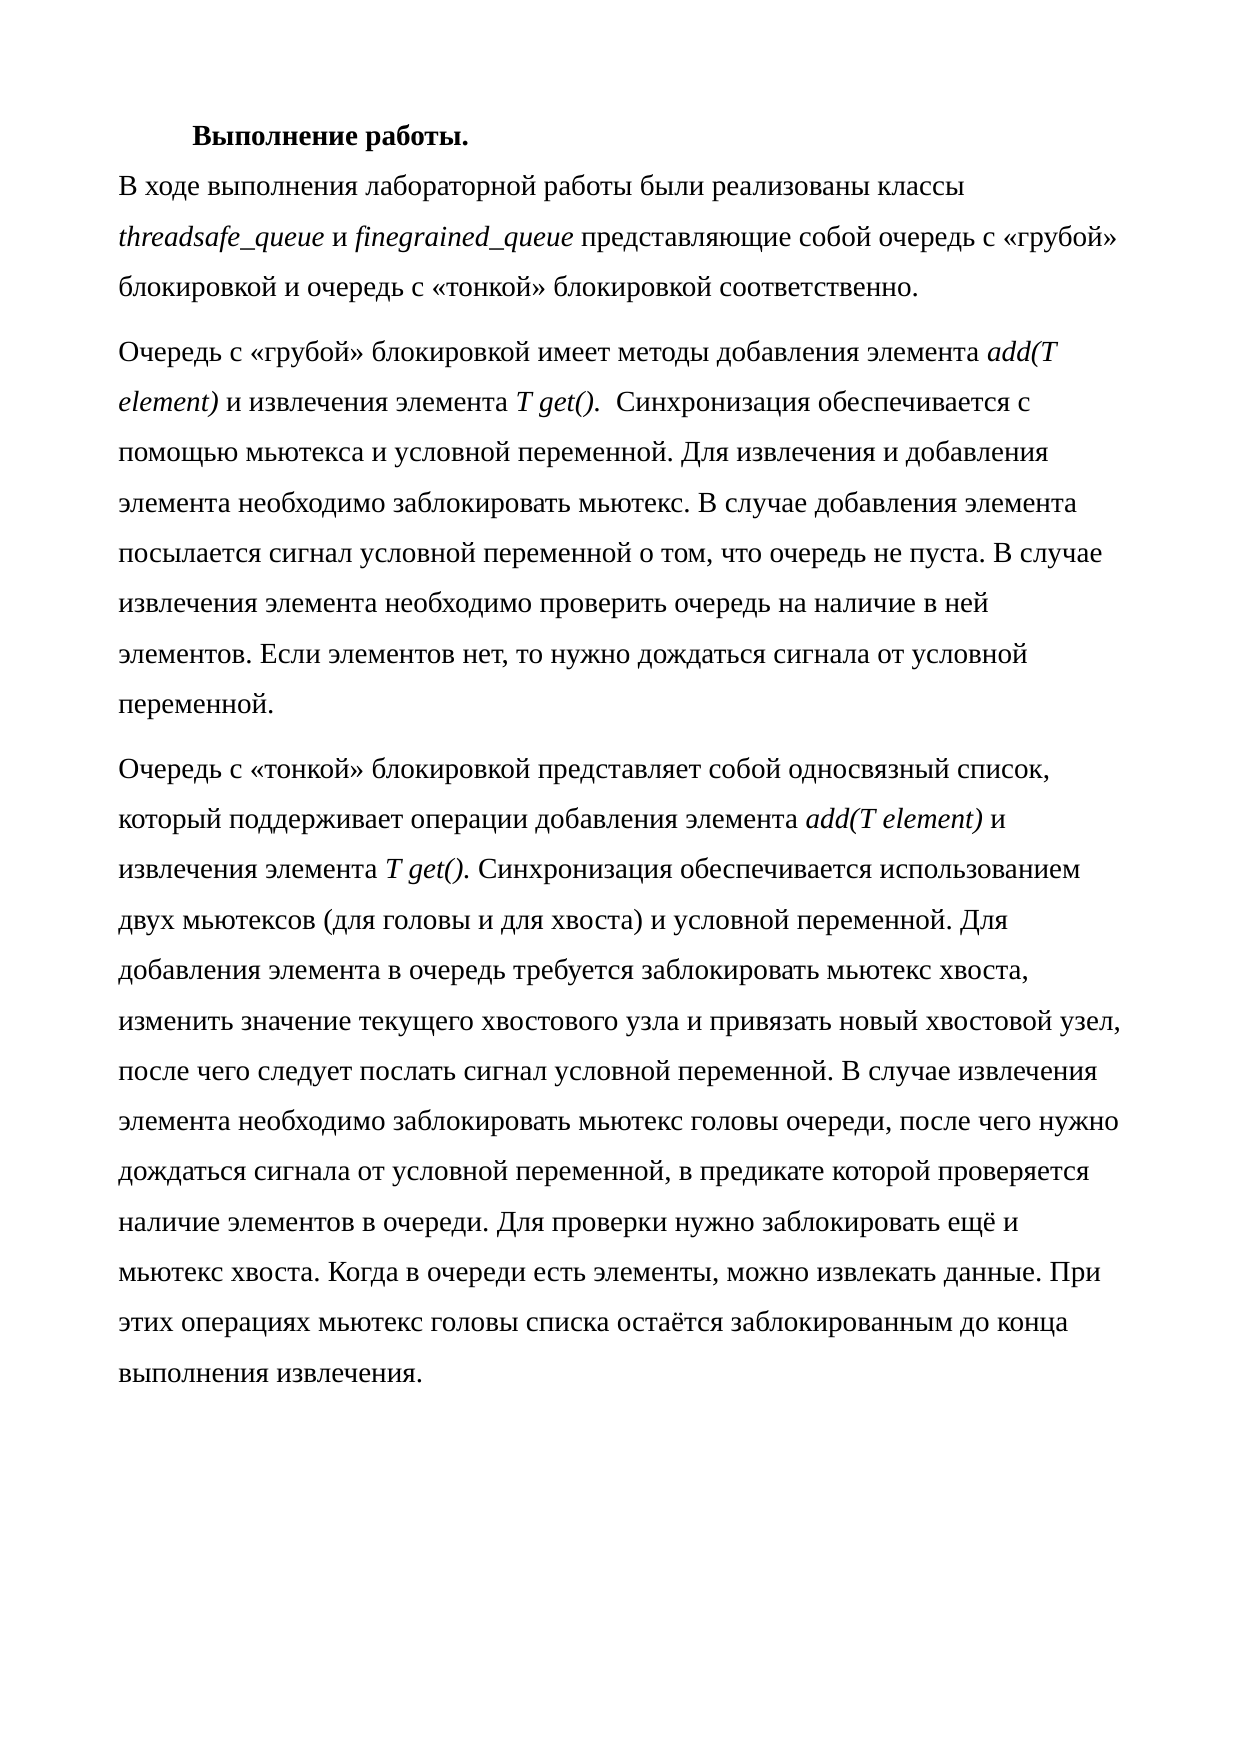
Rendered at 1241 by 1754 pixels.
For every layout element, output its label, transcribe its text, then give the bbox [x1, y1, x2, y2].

text Очередь с «тонкой» блокировкой представляет собой односвязный список, который поддерживает операции добавления элемента add(T element) и извлечения элемента T get(). Синхронизация обеспечивается использованием двух мьютексов (для головы и для хвоста) и условной переменной. Для добавления элемента в очередь требуется заблокировать мьютекс хвоста, изменить значение текущего хвостового узла и привязать новый хвостовой узел, после чего следует послать сигнал условной переменной. В случае извлечения элемента необходимо заблокировать мьютекс головы очереди, после чего нужно дождаться сигнала от условной переменной, в предикате которой проверяется наличие элементов в очереди. Для проверки нужно заблокировать ещё и мьютекс хвоста. Когда в очереди есть элементы, можно извлекать данные. При этих операциях мьютекс головы списка остаётся заблокированным до конца выполнения извлечения. [118, 751, 1122, 1388]
text В ходе выполнения лабораторной работы были реализованы классы threadsafe_queue и finegrained_queue представляющие собой очередь с «грубой» блокировкой и очередь с «тонкой» блокировкой соответственно. [118, 168, 1122, 303]
text Очередь с «грубой» блокировкой имеет методы добавления элемента add(T element) и извлечения элемента T get(). Синхронизация обеспечивается с помощью мьютекса и условной переменной. Для извлечения и добавления элемента необходимо заблокировать мьютекс. В случае добавления элемента посылается сигнал условной переменной о том, что очередь не пуста. В случае извлечения элемента необходимо проверить очередь на наличие в ней элементов. Если элементов нет, то нужно дождаться сигнала от условной переменной. [118, 334, 1122, 720]
subtitle Выполнение работы. [118, 118, 1122, 152]
